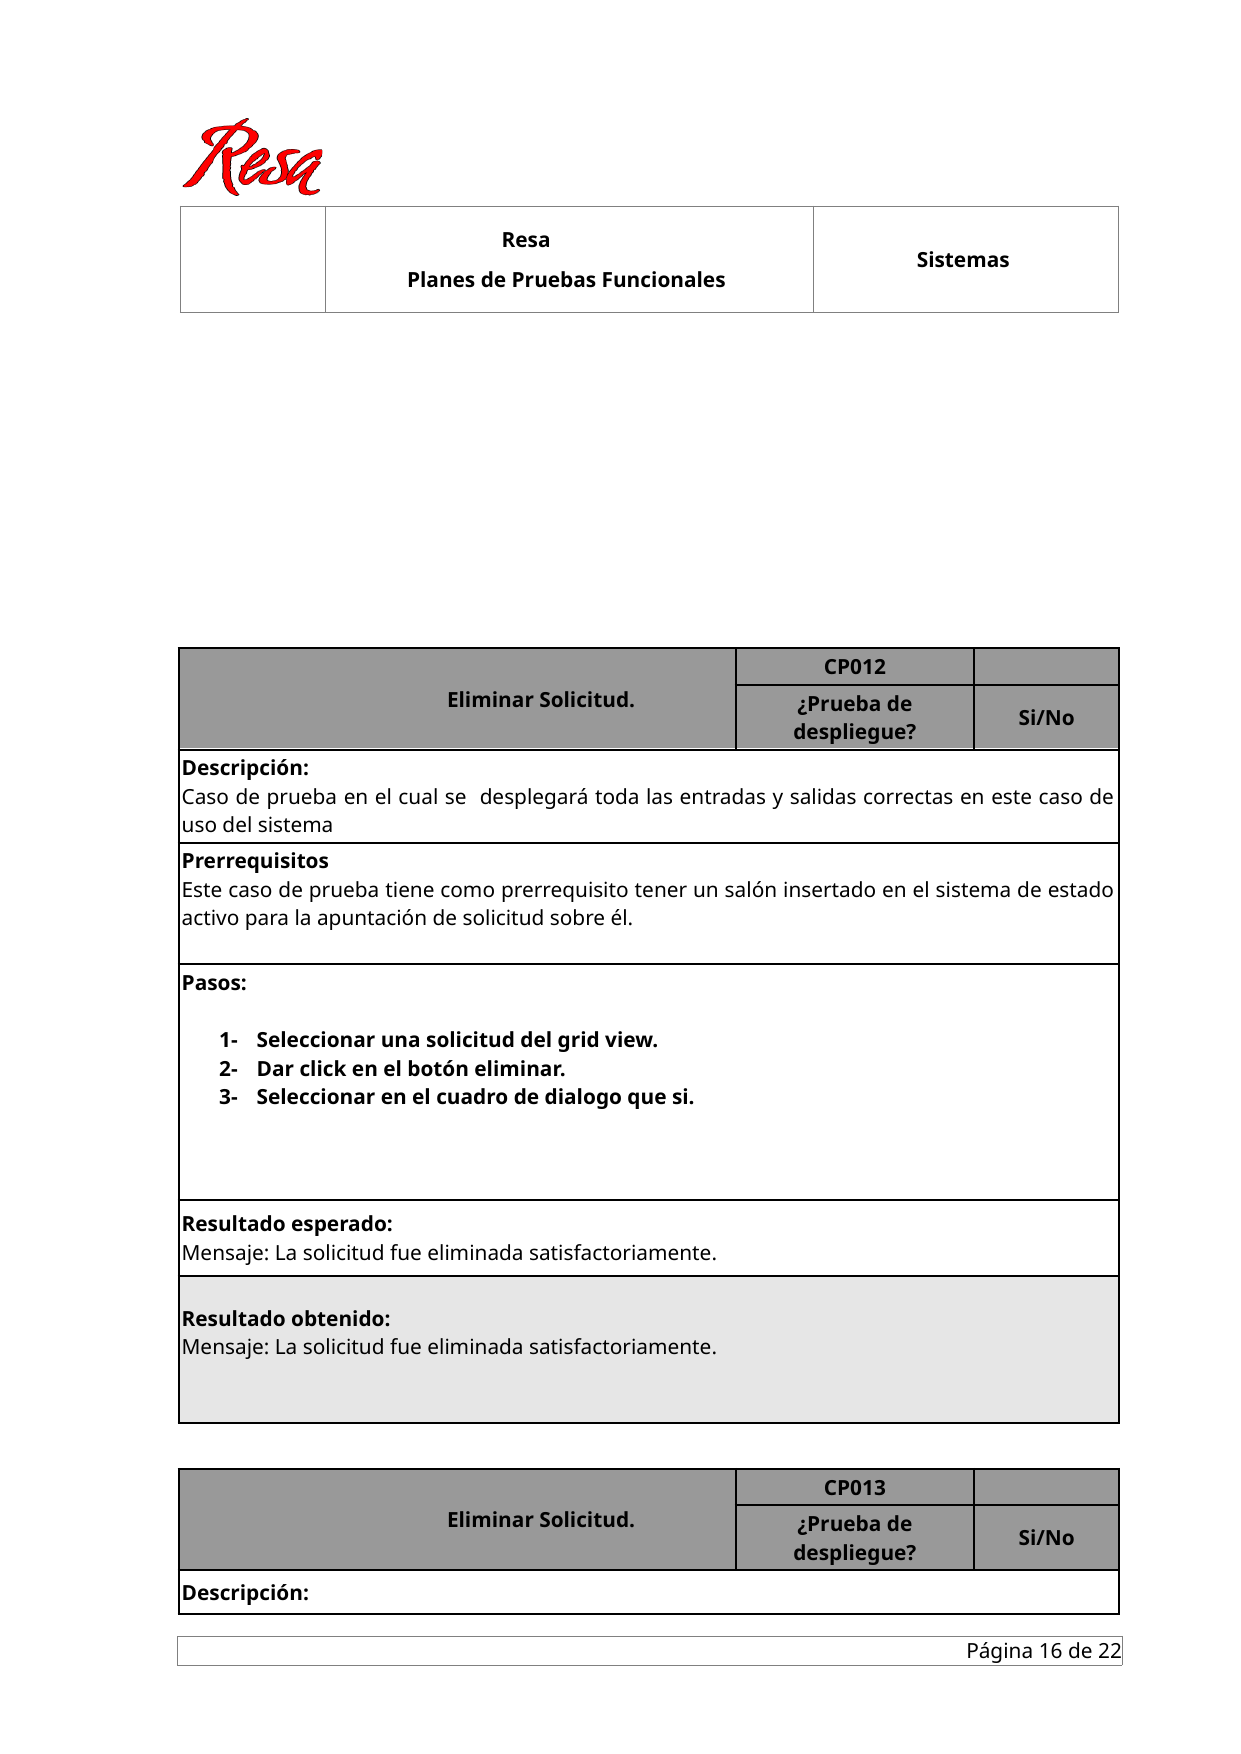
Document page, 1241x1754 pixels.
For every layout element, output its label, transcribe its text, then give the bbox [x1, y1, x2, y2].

table_cell Resultado esperado: Mensaje: La solicitud fue eliminada satisfactoriamente. [180, 1201, 1118, 1275]
table_header Eliminar Solicitud. [180, 649, 735, 748]
table_cell Si/No [975, 686, 1118, 748]
table_header [975, 1470, 1118, 1504]
table_header CP013 [737, 1470, 973, 1504]
table_cell ¿Prueba de despliegue? [737, 686, 973, 748]
table_cell Descripción: [180, 1571, 1118, 1613]
table_cell Descripción: Caso de prueba en el cual se desplegará toda las entradas y salidas correctas en este caso de uso del sistema [180, 751, 1118, 842]
table_cell Prerrequisitos Este caso de prueba tiene como prerrequisito tener un salón insertado en el sistema de estado activo para la apuntación de solicitud sobre él. [180, 844, 1118, 963]
table_cell Pasos: Seleccionar una solicitud del grid view. Dar click en el botón eliminar. Seleccionar en el cuadro de dialogo que si. < [180, 965, 1118, 1199]
table_header [975, 649, 1118, 684]
table_header Eliminar Solicitud. [180, 1470, 735, 1569]
table_cell ¿Prueba de despliegue? [737, 1506, 973, 1569]
table_cell Resultado obtenido: Mensaje: La solicitud fue eliminada satisfactoriamente. [180, 1277, 1118, 1388]
table_cell Si/No [975, 1506, 1118, 1569]
table_header CP012 [737, 649, 973, 684]
table_cell [180, 1388, 1118, 1422]
